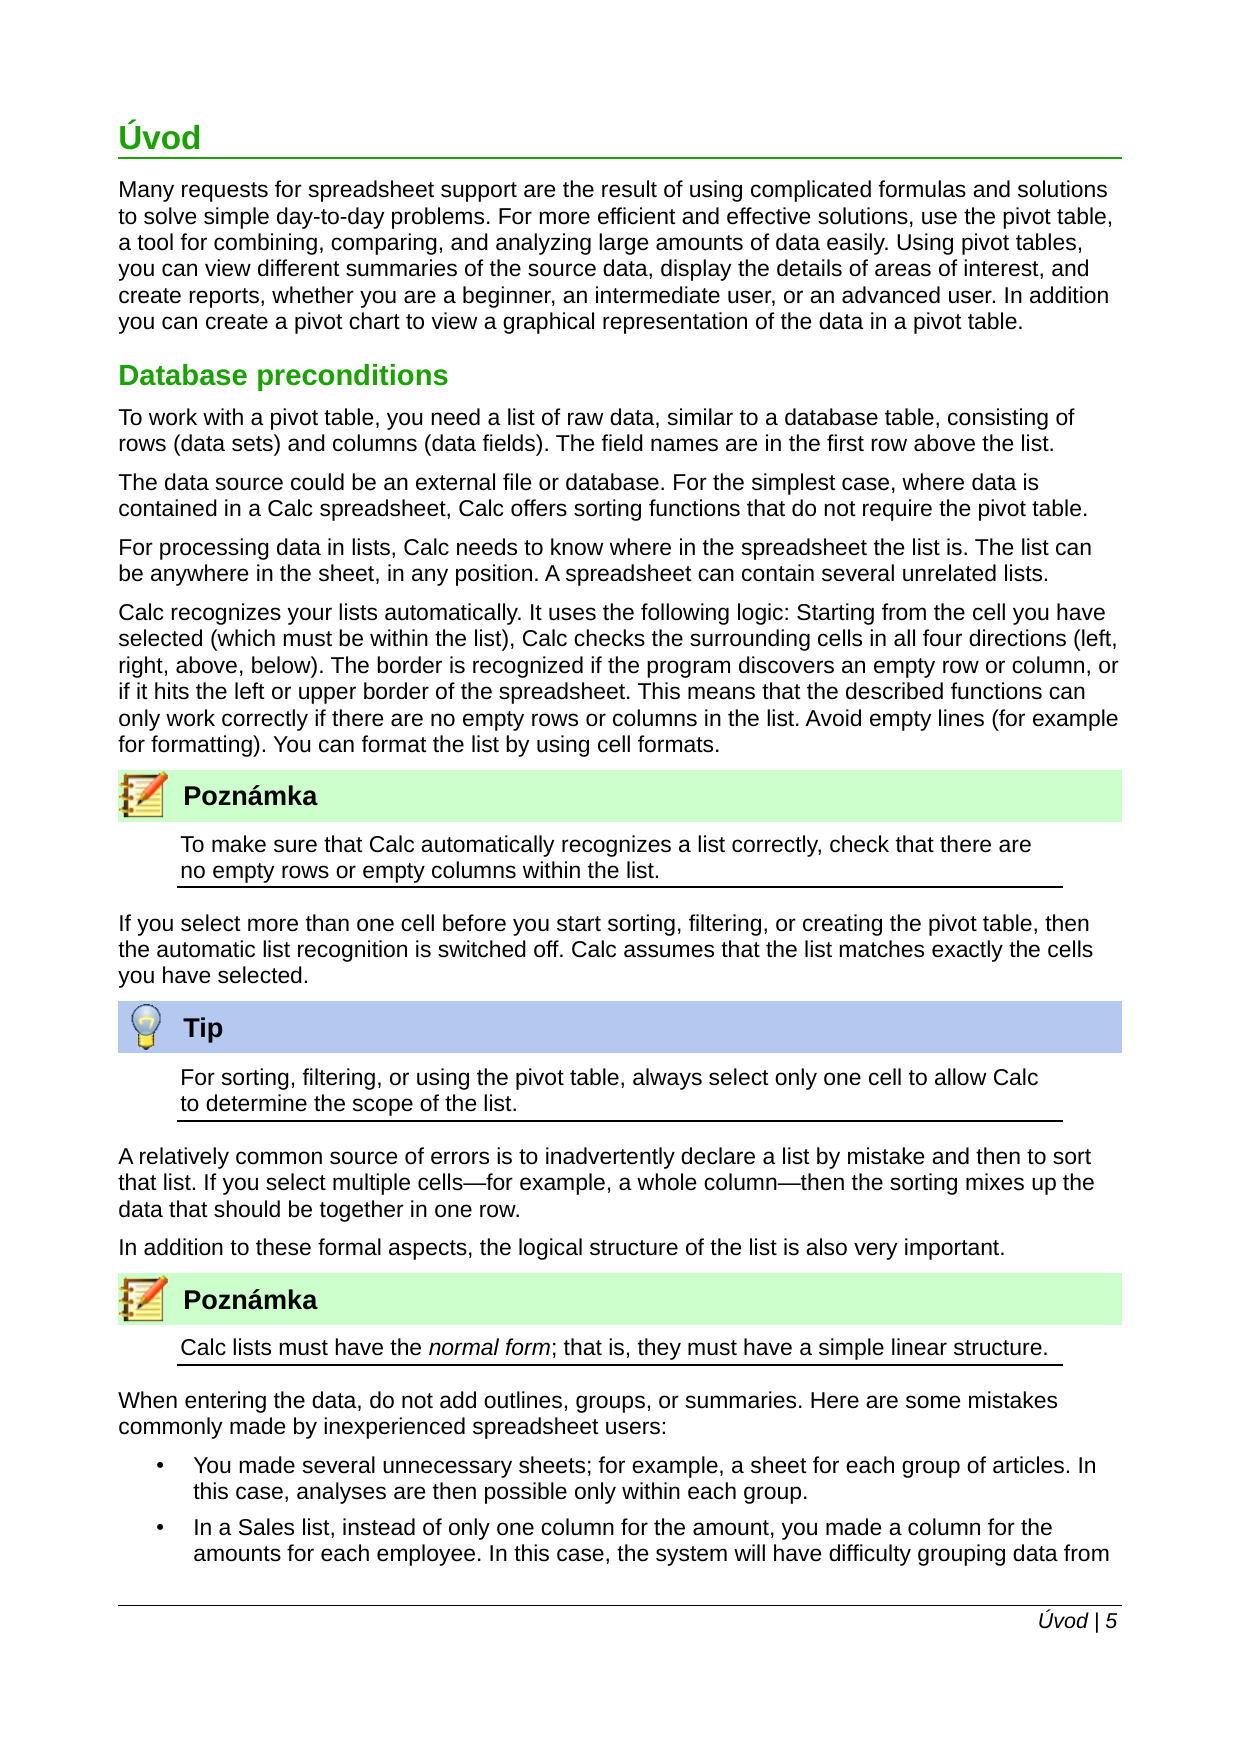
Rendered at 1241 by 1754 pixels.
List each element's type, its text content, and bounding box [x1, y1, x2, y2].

picture [119, 1002, 170, 1053]
text Many requests for spreadsheet support are the result of using complicated formulas and solutions to solve simple day-to-day problems. For more efficient and effective solutions, use the pivot table, a tool for combining, comparing, and analyzing large amounts of data easily. Using pivot tables, you can view different summaries of the source data, display the details of areas of interest, and create reports, whether you are a beginner, an intermediate user, or an advanced user. In addition you can create a pivot chart to view a graphical representation of the data in a pivot table. [118, 176, 1122, 334]
text Calc lists must have the normal form; that is, they must have a simple linear structure. [177, 1331, 1063, 1364]
text Calc recognizes your lists automatically. It uses the following logic: Starting from the cell you have selected (which must be within the list), Calc checks the surrounding cells in all four directions (left, right, above, below). The border is recognized if the program discovers an empty row or column, or if it hits the left or upper border of the spreadsheet. This means that the described functions can only work correctly if there are no empty rows or columns in the list. Avoid empty lines (for example for formatting). You can format the list by using cell formats. [118, 599, 1122, 757]
picture [119, 1274, 170, 1325]
text For sorting, filtering, or using the pivot table, always select only one cell to allow Calc to determine the scope of the list. [177, 1061, 1063, 1120]
subtitle Tip [118, 1001, 1122, 1053]
subtitle Database preconditions [118, 358, 1122, 392]
subtitle Úvod [118, 118, 1122, 157]
subtitle Poznámka [118, 1273, 1122, 1325]
text To make sure that Calc automatically recognizes a list correctly, check that there are no empty rows or empty columns within the list. [177, 828, 1063, 886]
list You made several unnecessary sheets; for example, a sheet for each group of articles. In this case, analyses are then possible only within each group. [156, 1452, 1122, 1505]
text In addition to these formal aspects, the logical structure of the list is also very important. [118, 1234, 1122, 1261]
list When entering the data, do not add outlines, groups, or summaries. Here are some mistakes commonly made by inexperienced spreadsheet users: [118, 1387, 1122, 1439]
list In a Sales list, instead of only one column for the amount, you made a column for the amounts for each employee. In this case, the system will have difficulty grouping data from [156, 1513, 1122, 1566]
text For processing data in lists, Calc needs to know where in the spreadsheet the list is. The list can be anywhere in the sheet, in any position. A spreadsheet can contain several unrelated lists. [118, 534, 1122, 587]
picture [119, 770, 170, 821]
subtitle Poznámka [118, 770, 1122, 822]
text The data source could be an external file or database. For the simplest case, where data is contained in a Calc spreadsheet, Calc offers sorting functions that do not require the pivot table. [118, 469, 1122, 521]
text To work with a pivot table, you need a list of raw data, similar to a database table, consisting of rows (data sets) and columns (data fields). The field names are in the first row above the list. [118, 403, 1122, 456]
text A relatively common source of errors is to inadvertently declare a list by mistake and then to sort that list. If you select multiple cells—for example, a whole column—then the sorting mixes up the data that should be together in one row. [118, 1143, 1122, 1222]
text If you select more than one cell before you start sorting, filtering, or creating the pivot table, then the automatic list recognition is switched off. Calc assumes that the list matches exactly the cells you have selected. [118, 909, 1122, 989]
